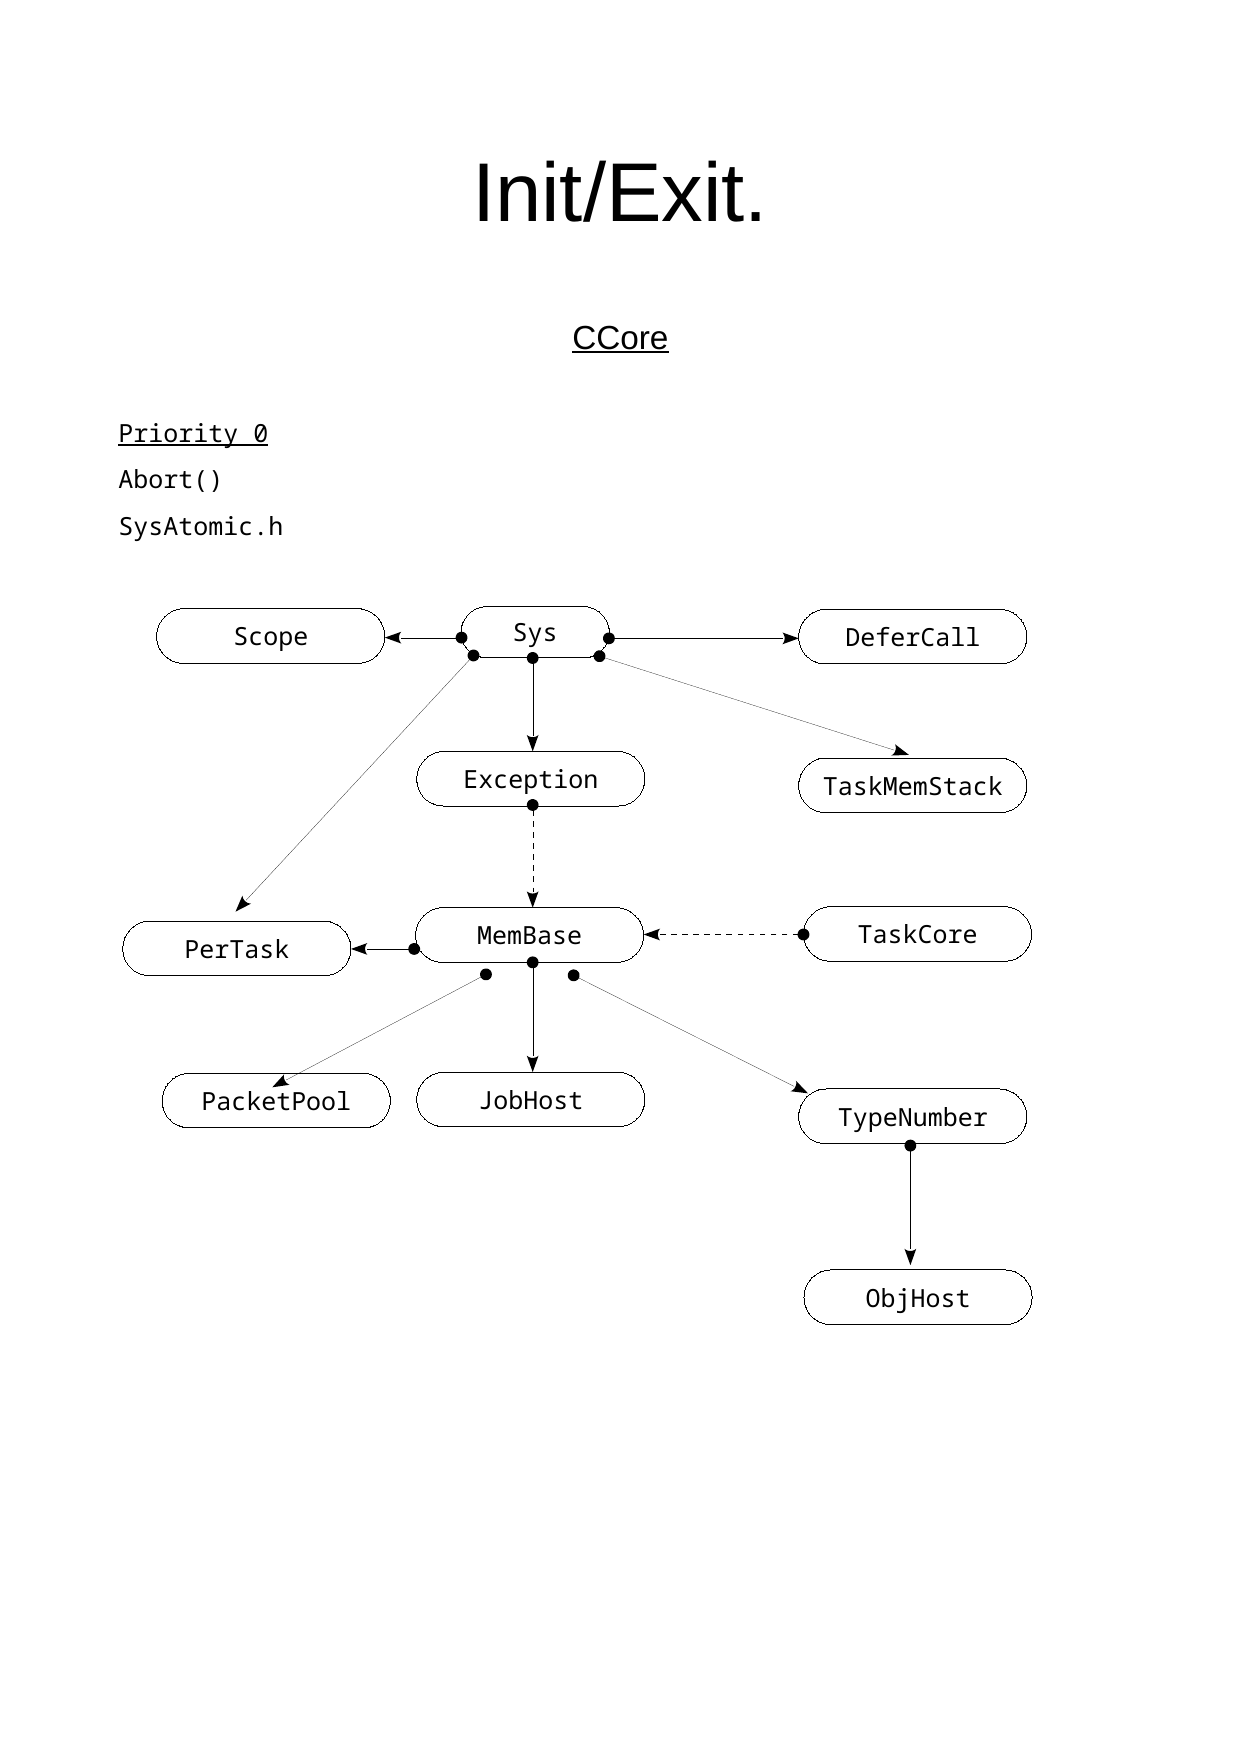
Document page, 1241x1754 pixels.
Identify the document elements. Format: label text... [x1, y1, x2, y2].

text Priority 0 [118, 415, 1122, 449]
text Abort() [118, 462, 1122, 496]
subtitle CCore [118, 318, 1122, 356]
title Init/Exit. [118, 143, 1122, 239]
text SysAtomic.h [118, 508, 1122, 542]
